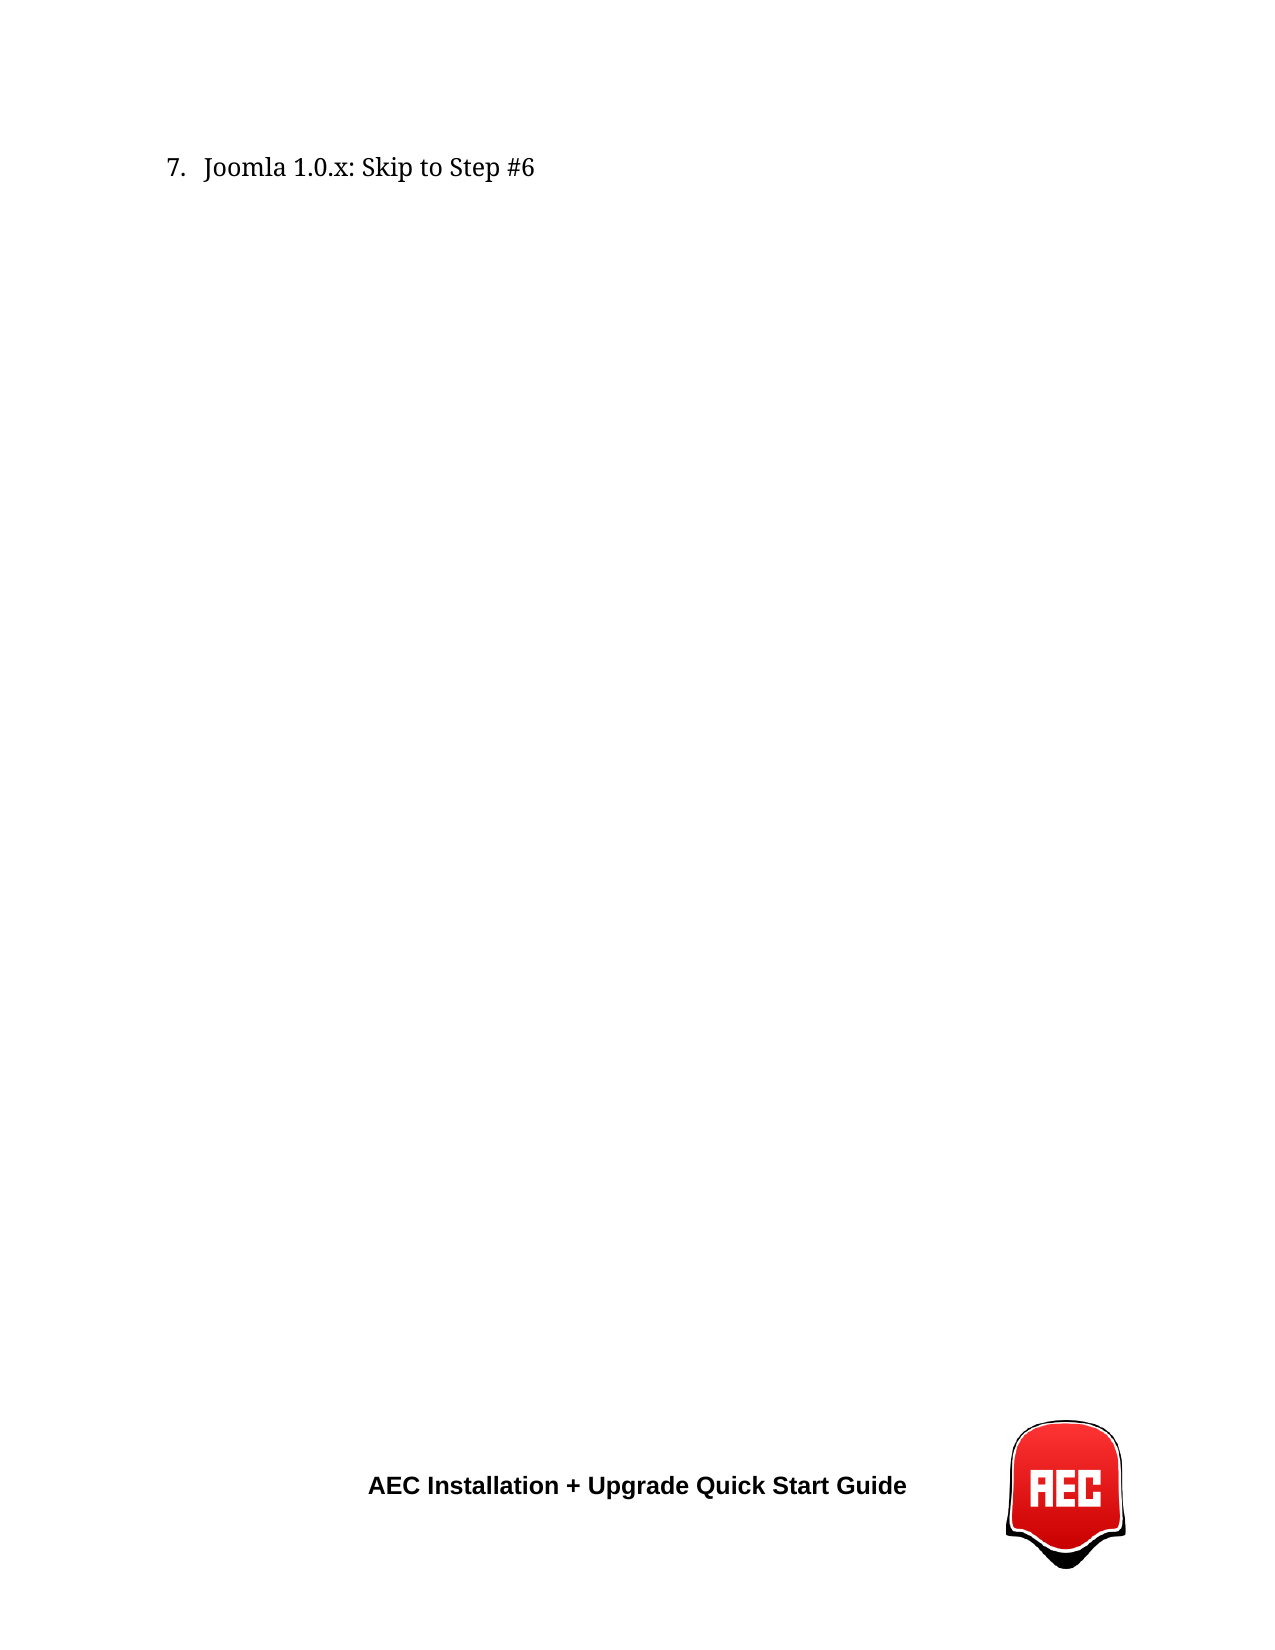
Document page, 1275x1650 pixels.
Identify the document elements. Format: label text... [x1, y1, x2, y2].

picture [1006, 1420, 1126, 1569]
list Joomla 1.0.x: Skip to Step #6 [166, 150, 1147, 184]
